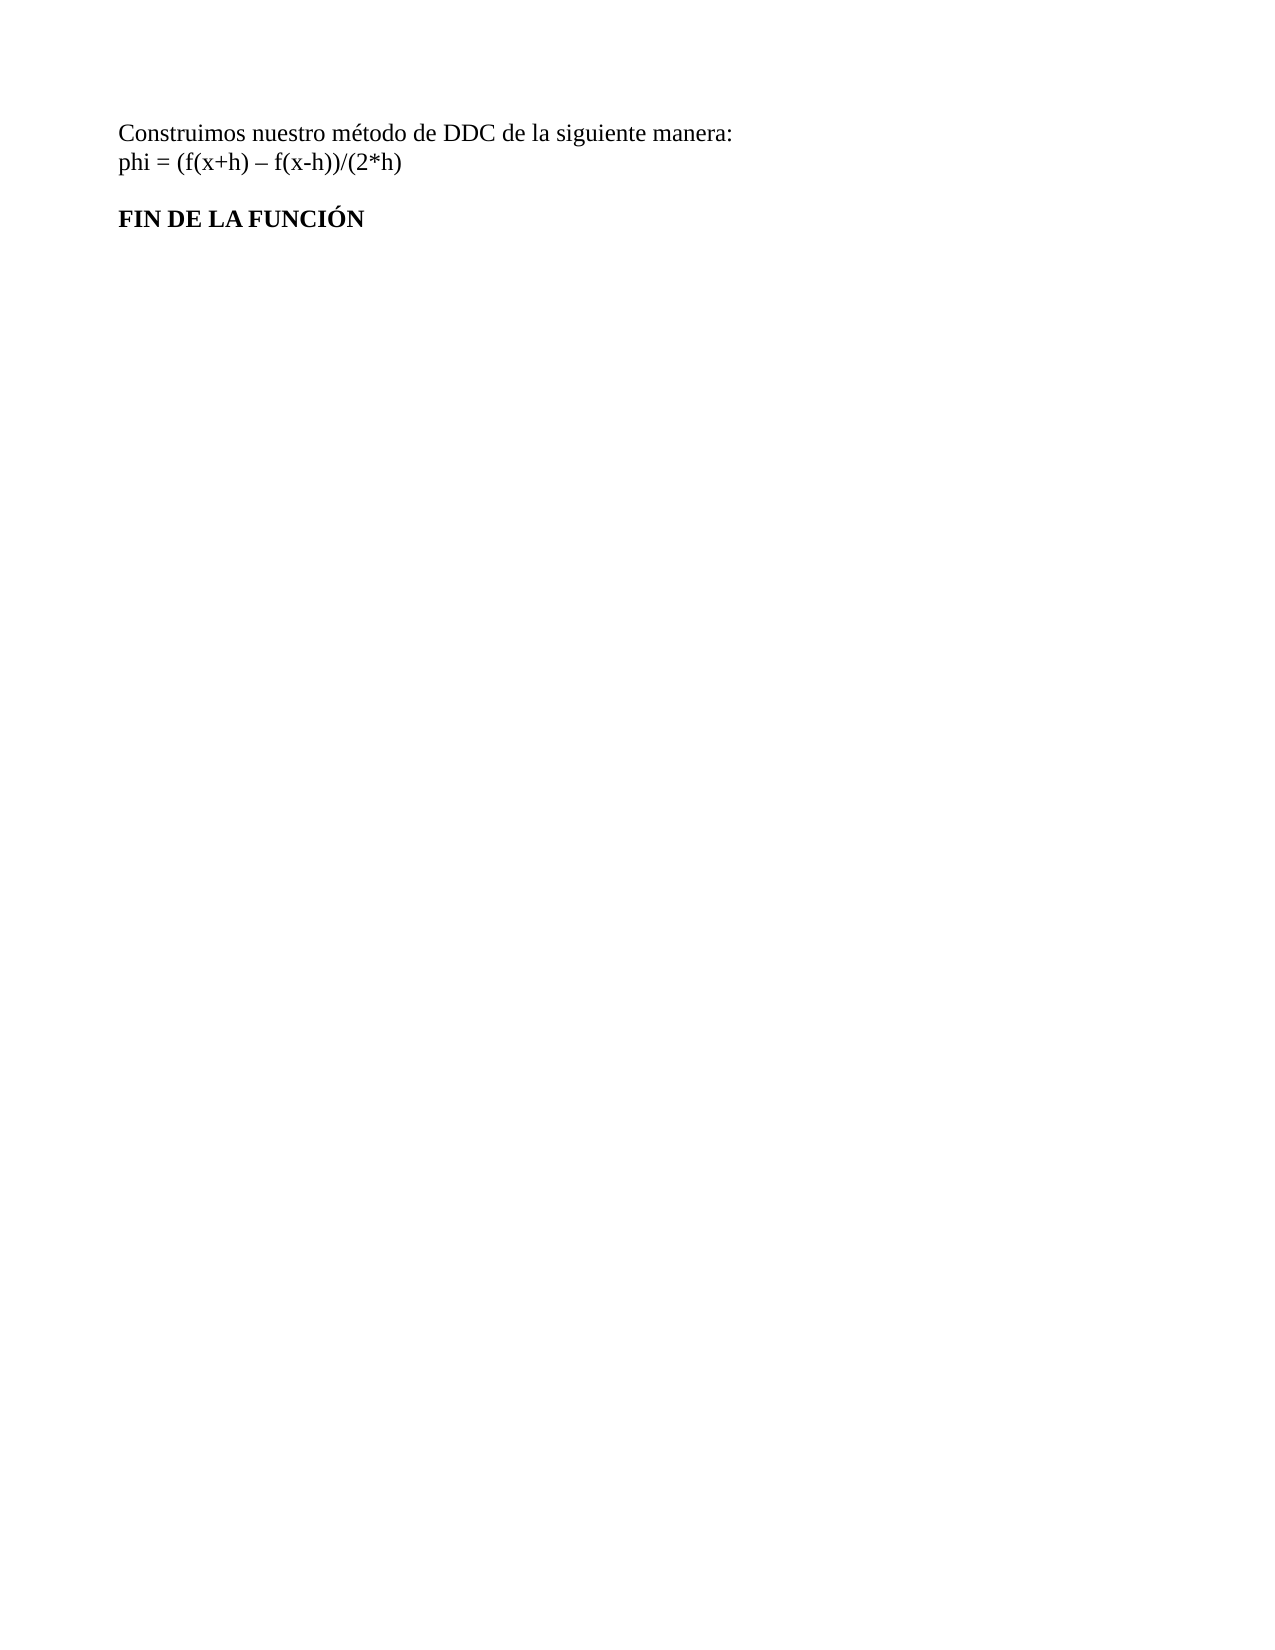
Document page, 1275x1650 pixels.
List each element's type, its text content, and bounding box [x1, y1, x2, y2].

text phi = (f(x+h) – f(x-h))/(2*h) [118, 147, 1157, 176]
text FIN DE LA FUNCIÓN [118, 204, 1157, 233]
text Construimos nuestro método de DDC de la siguiente manera: [118, 118, 1157, 147]
